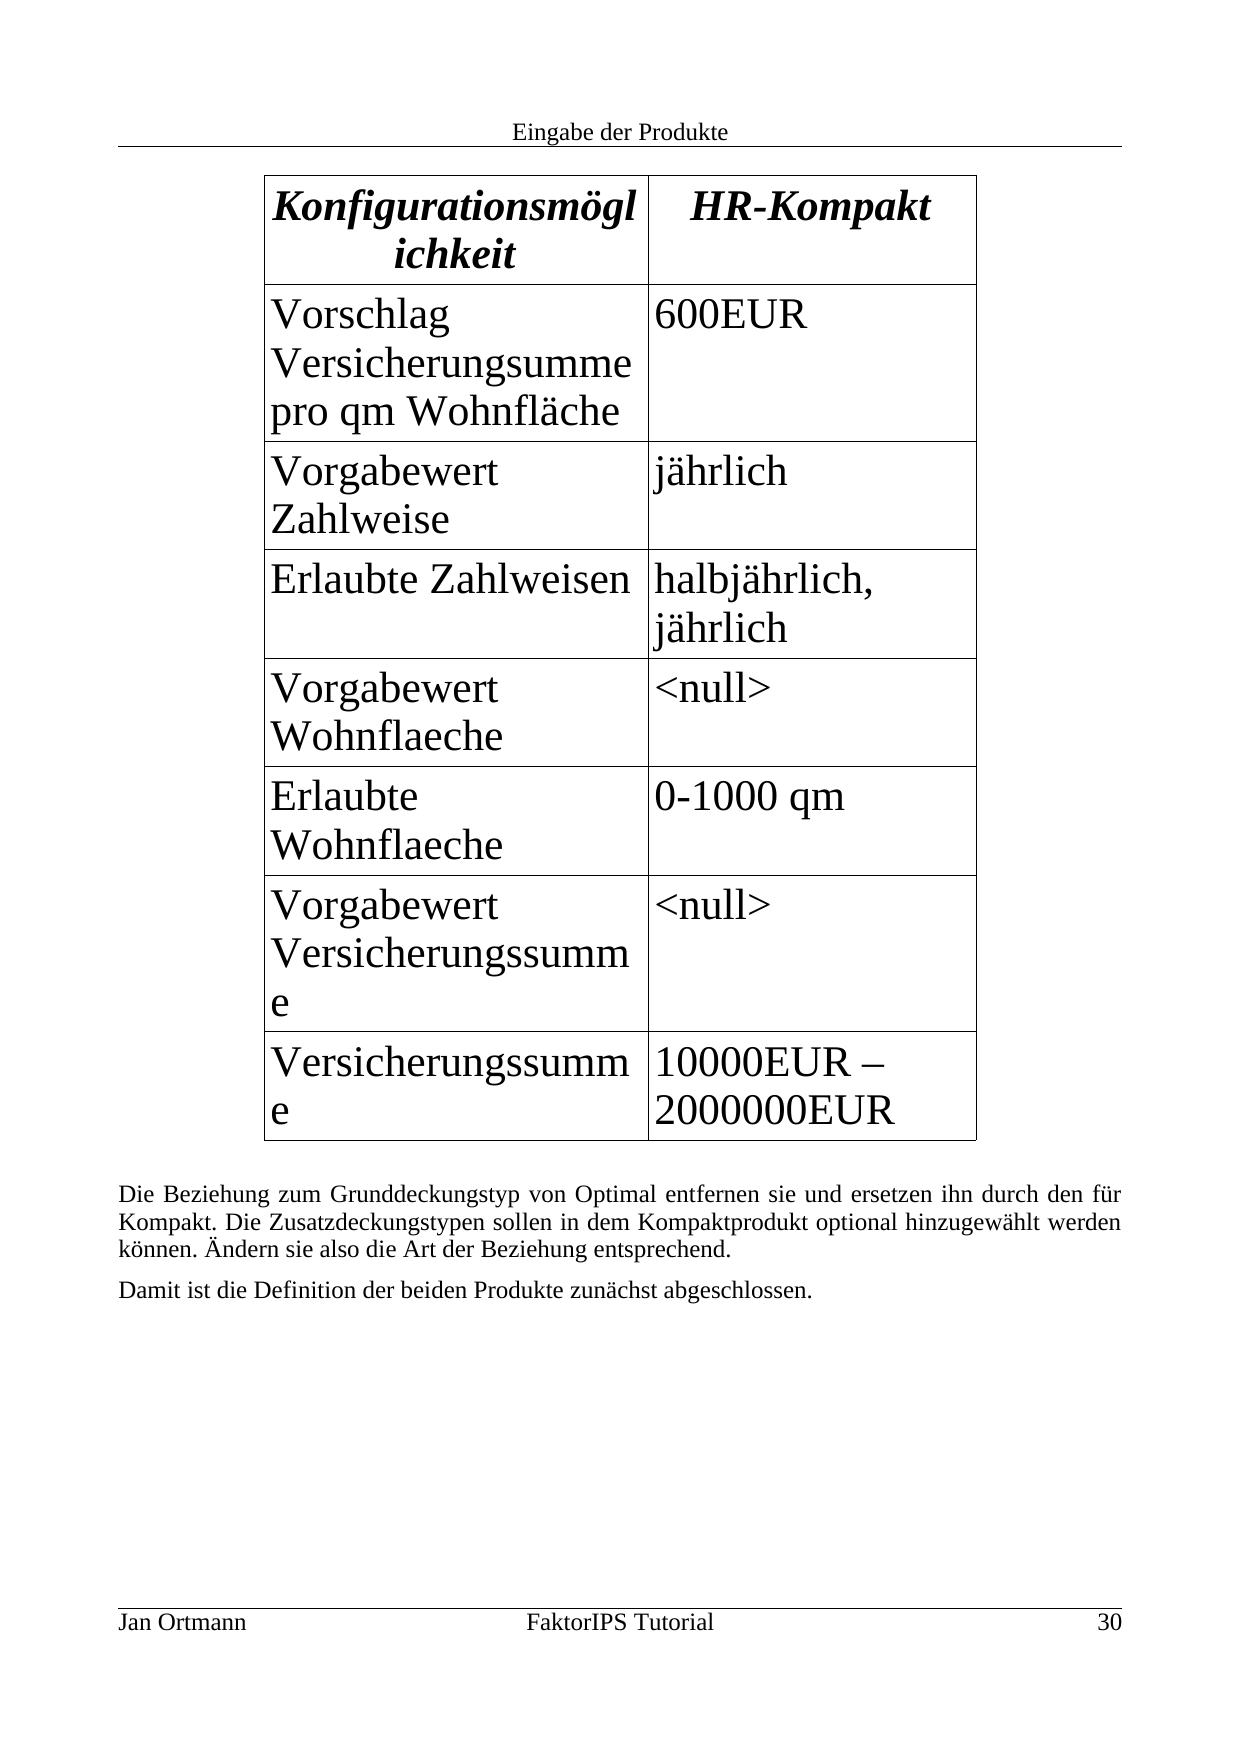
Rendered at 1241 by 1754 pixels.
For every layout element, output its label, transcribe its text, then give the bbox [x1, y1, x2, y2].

table_cell Versicherungssumme [265, 1032, 648, 1140]
table_cell Erlaubte Zahlweisen [265, 550, 648, 658]
table_cell halbjährlich, jährlich [649, 550, 976, 658]
table_cell <null> [649, 659, 976, 766]
text Die Beziehung zum Grunddeckungstyp von Optimal entfernen sie und ersetzen ihn durch den für Kompakt. Die Zusatzdeckungstypen sollen in dem Kompaktprodukt optional hinzugewählt werden können. Ändern sie also die Art der Beziehung entsprechend. [118, 1180, 1122, 1263]
table_cell 0-1000 qm [649, 767, 976, 874]
table_cell Vorgabewert Versicherungssumme [265, 876, 648, 1031]
table_cell Vorschlag Versicherungsumme pro qm Wohnfläche [265, 285, 648, 441]
table_cell Vorgabewert Zahlweise [265, 442, 648, 549]
table_header HR-Kompakt [649, 176, 976, 284]
table_cell 600EUR [649, 285, 976, 441]
table_cell jährlich [649, 442, 976, 549]
table_header Konfigurationsmöglichkeit [265, 176, 648, 284]
text Damit ist die Definition der beiden Produkte zunächst abgeschlossen. [118, 1276, 1122, 1303]
table_cell <null> [649, 876, 976, 1031]
table_cell 10000EUR – 2000000EUR [649, 1032, 976, 1140]
table_cell Vorgabewert Wohnflaeche [265, 659, 648, 766]
table_cell Erlaubte Wohnflaeche [265, 767, 648, 874]
